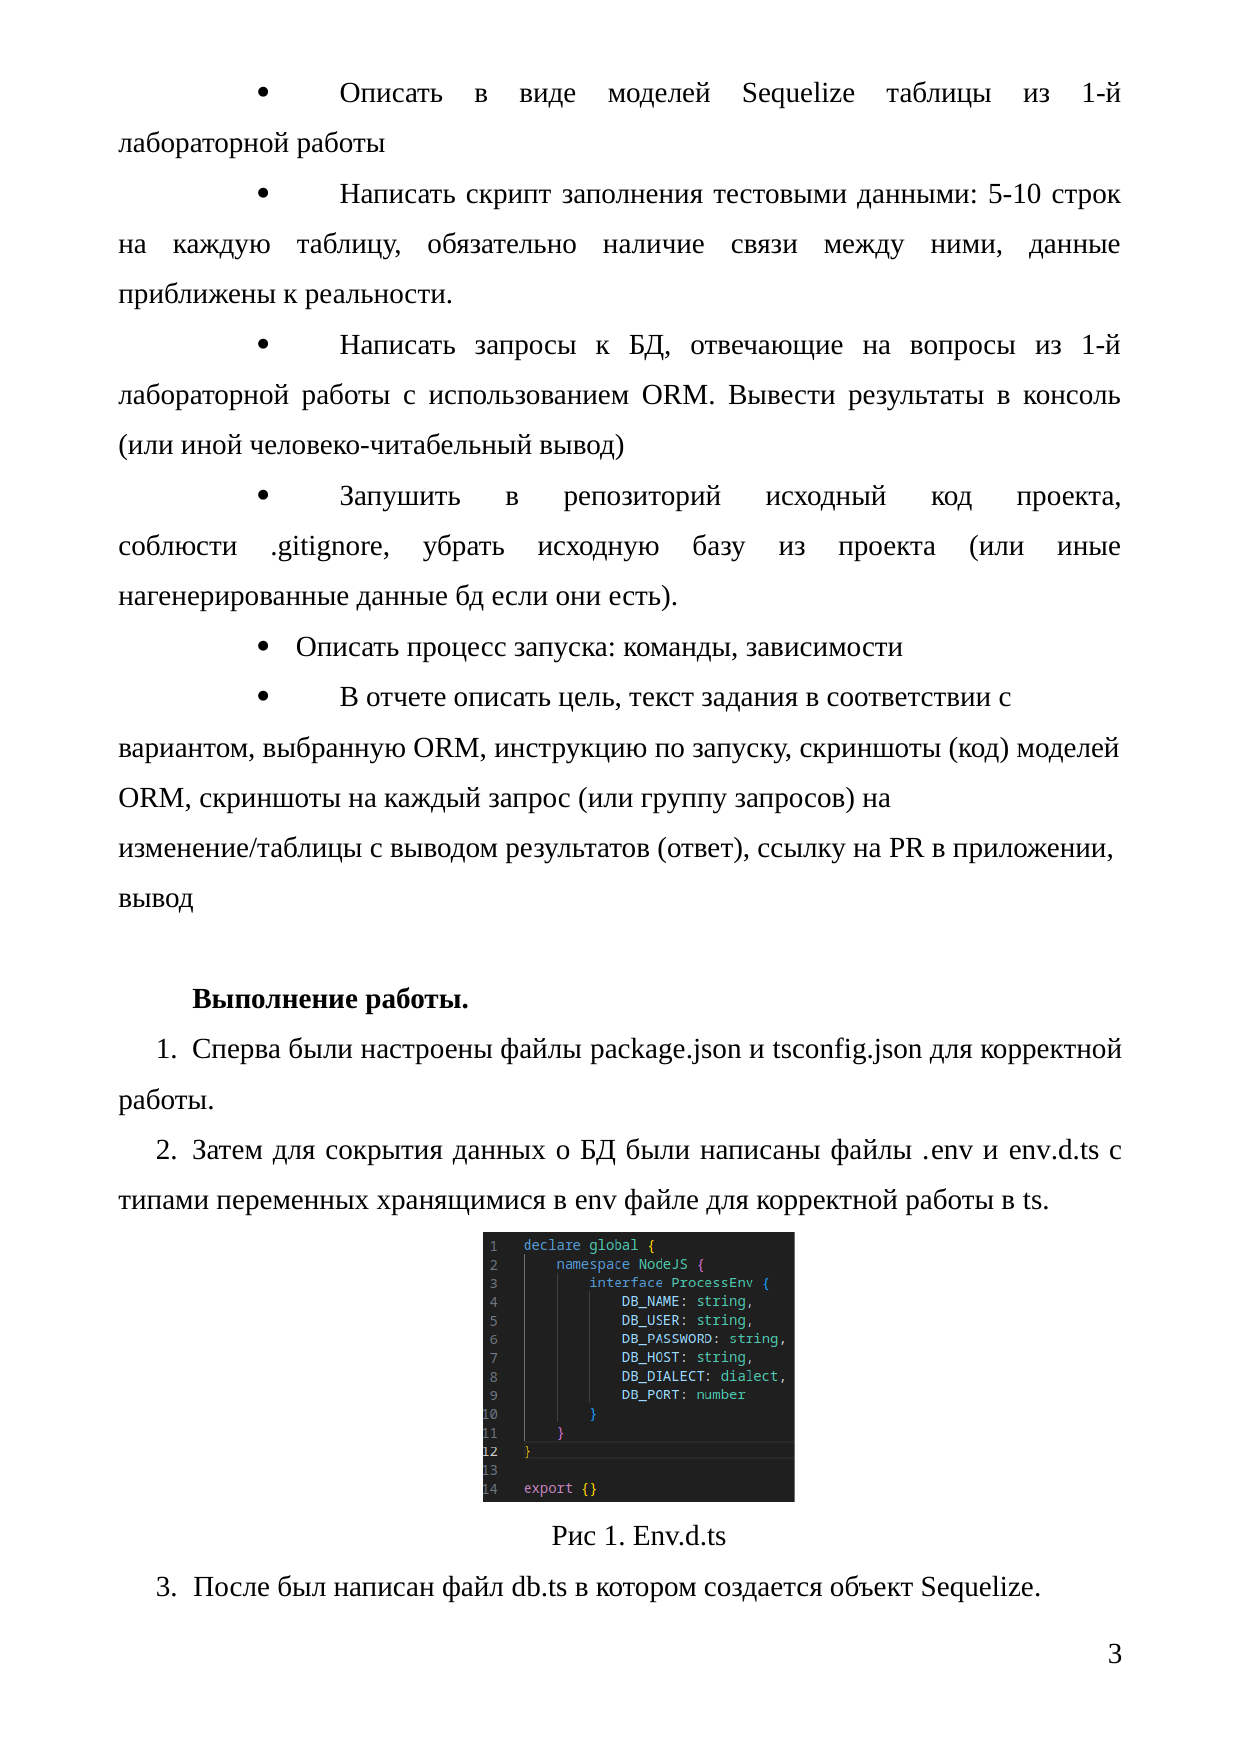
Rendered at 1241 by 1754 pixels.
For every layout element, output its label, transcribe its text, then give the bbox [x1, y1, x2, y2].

subtitle Выполнение работы. [118, 981, 1122, 1015]
list После был написан файл db.ts в котором создается объект Sequelize. [156, 1569, 1122, 1602]
list Описать в виде моделей Sequelize таблицы из 1-й лабораторной работы [118, 75, 1122, 159]
list Написать запросы к БД, отвечающие на вопросы из 1-й лабораторной работы с использованием ORM. Вывести результаты в консоль (или иной человеко-читабельный вывод) [118, 327, 1122, 461]
list Написать скрипт заполнения тестовыми данными: 5-10 строк на каждую таблицу, обязательно наличие связи между ними, данные приближены к реальности. [118, 176, 1122, 310]
list Затем для сокрытия данных о БД были написаны файлы .env и env.d.ts с типами переменных хранящимися в env файле для корректной работы в ts. [118, 1132, 1122, 1216]
list В отчете описать цель, текст задания в соответствии с вариантом, выбранную ORM, инструкцию по запуску, скриншоты (код) моделей ORM, скриншоты на каждый запрос (или группу запросов) на изменение/таблицы с выводом результатов (ответ), ссылку на PR в приложении, вывод [118, 679, 1122, 914]
list Описать процесс запуска: команды, зависимости [258, 629, 1122, 662]
list Запушить в репозиторий исходный код проекта, соблюсти .gitignore, убрать исходную базу из проекта (или иные нагенерированные данные бд если они есть). [118, 478, 1122, 612]
text Рис 1. Env.d.ts [156, 1518, 1122, 1552]
list Сперва были настроены файлы package.json и tsconfig.json для корректной работы. [118, 1032, 1122, 1115]
